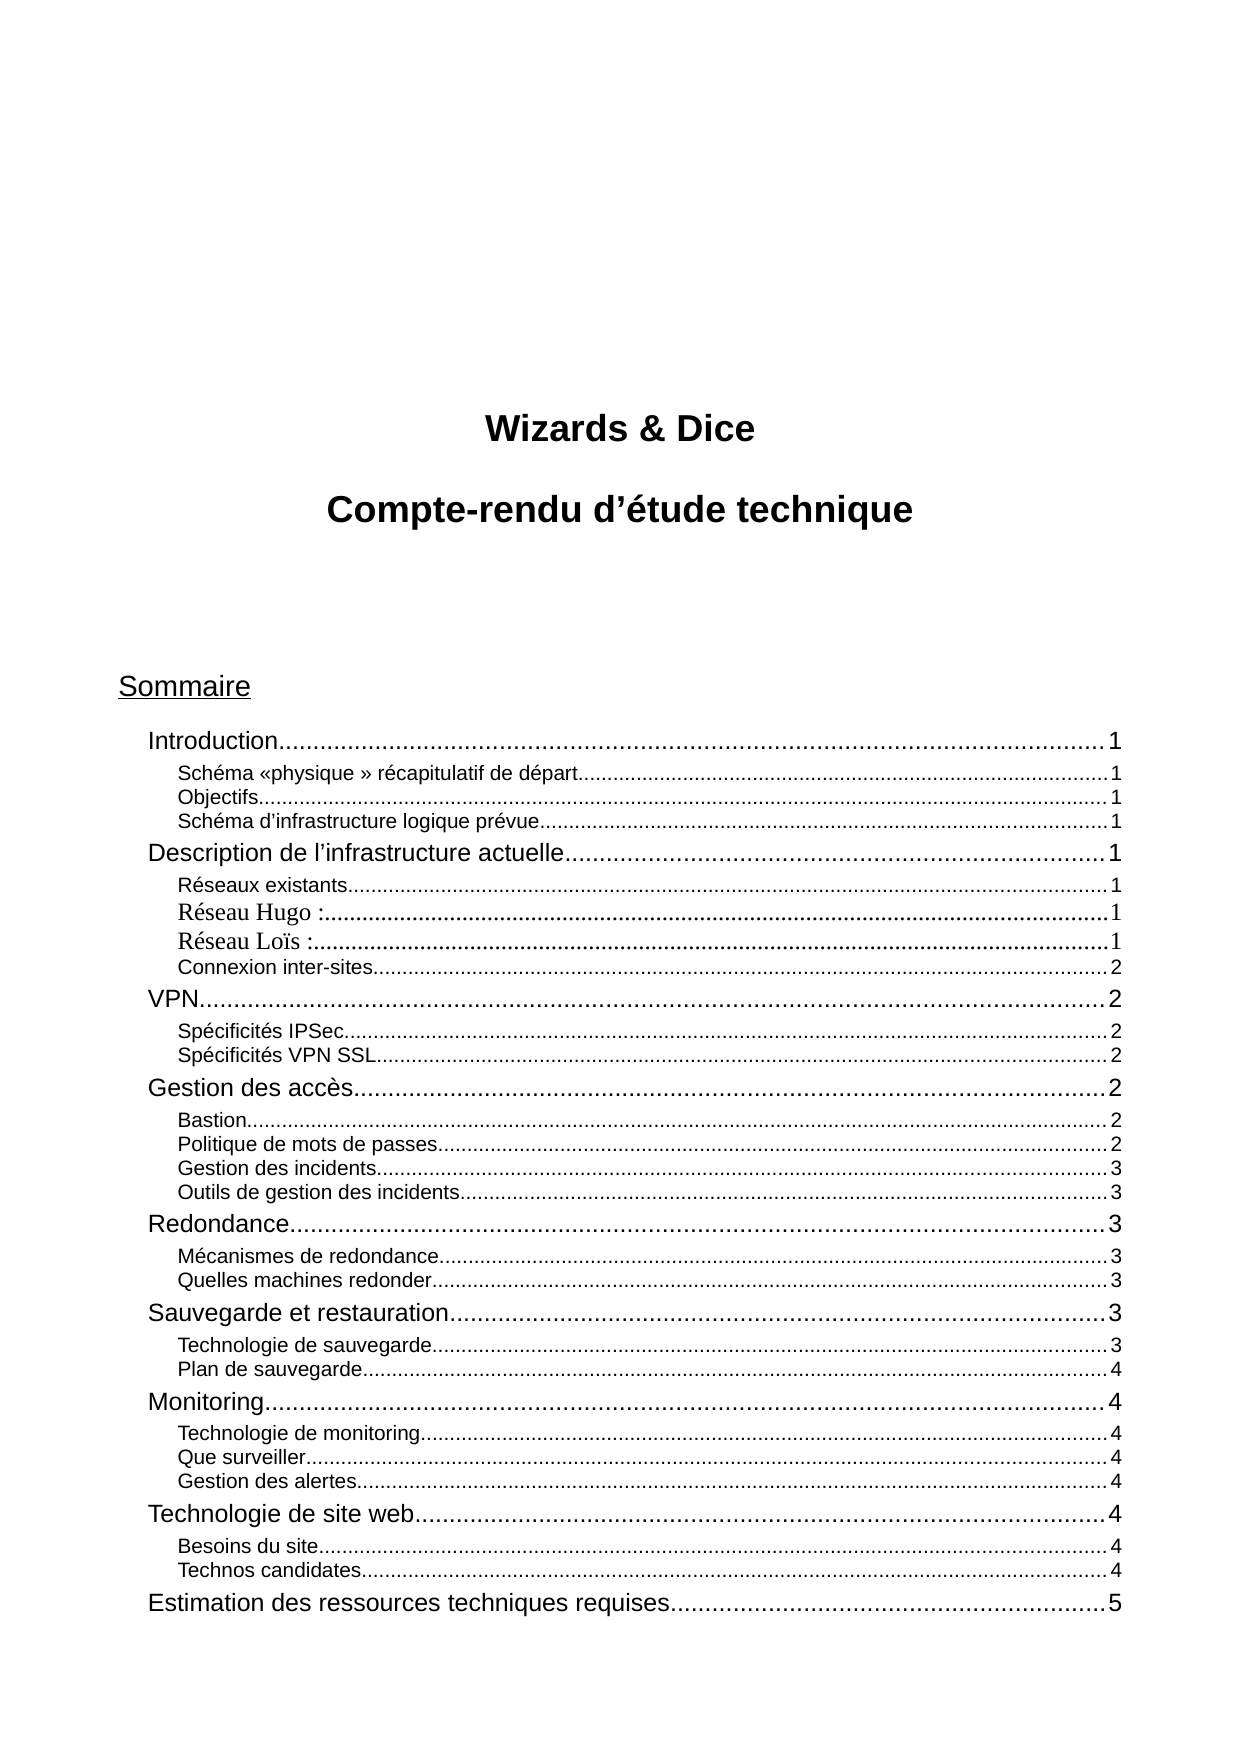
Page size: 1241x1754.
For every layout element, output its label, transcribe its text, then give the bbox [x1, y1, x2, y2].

text Spécificités IPSec 2 [177, 1019, 1122, 1043]
text Technos candidates 4 [177, 1558, 1122, 1582]
text Gestion des incidents 3 [177, 1156, 1122, 1179]
text Objectifs 1 [177, 784, 1122, 808]
text VPN 2 [148, 984, 1122, 1013]
text Bastion 2 [177, 1108, 1122, 1132]
text Schéma d’infrastructure logique prévue 1 [177, 808, 1122, 832]
subtitle Sommaire [118, 669, 1122, 702]
text Estimation des ressources techniques requises 5 [148, 1587, 1122, 1616]
text Introduction 1 [148, 726, 1122, 754]
text Gestion des alertes 4 [177, 1469, 1122, 1493]
text Spécificités VPN SSL 2 [177, 1043, 1122, 1067]
text Réseaux existants 1 [177, 873, 1122, 897]
text Quelles machines redonder 3 [177, 1268, 1122, 1292]
text Outils de gestion des incidents 3 [177, 1179, 1122, 1203]
text Schéma «physique » récapitulatif de départ 1 [177, 761, 1122, 784]
title Compte-rendu d’étude technique [118, 487, 1122, 530]
text Technologie de monitoring 4 [177, 1421, 1122, 1445]
text Que surveiller 4 [177, 1445, 1122, 1469]
text Monitoring 4 [148, 1386, 1122, 1415]
text Connexion inter-sites 2 [177, 954, 1122, 978]
title Wizards & Dice [118, 407, 1122, 450]
text Technologie de site web 4 [148, 1499, 1122, 1528]
text Politique de mots de passes 2 [177, 1132, 1122, 1156]
text Technologie de sauvegarde 3 [177, 1333, 1122, 1357]
text Sauvegarde et restauration 3 [148, 1298, 1122, 1327]
text Réseau Loïs : 1 [177, 926, 1122, 954]
text Description de l’infrastructure actuelle 1 [148, 838, 1122, 867]
text Gestion des accès 2 [148, 1073, 1122, 1102]
text Redondance 3 [148, 1209, 1122, 1238]
text Besoins du site 4 [177, 1534, 1122, 1558]
text Réseau Hugo : 1 [177, 897, 1122, 926]
text Plan de sauvegarde 4 [177, 1357, 1122, 1381]
text Mécanismes de redondance 3 [177, 1244, 1122, 1268]
